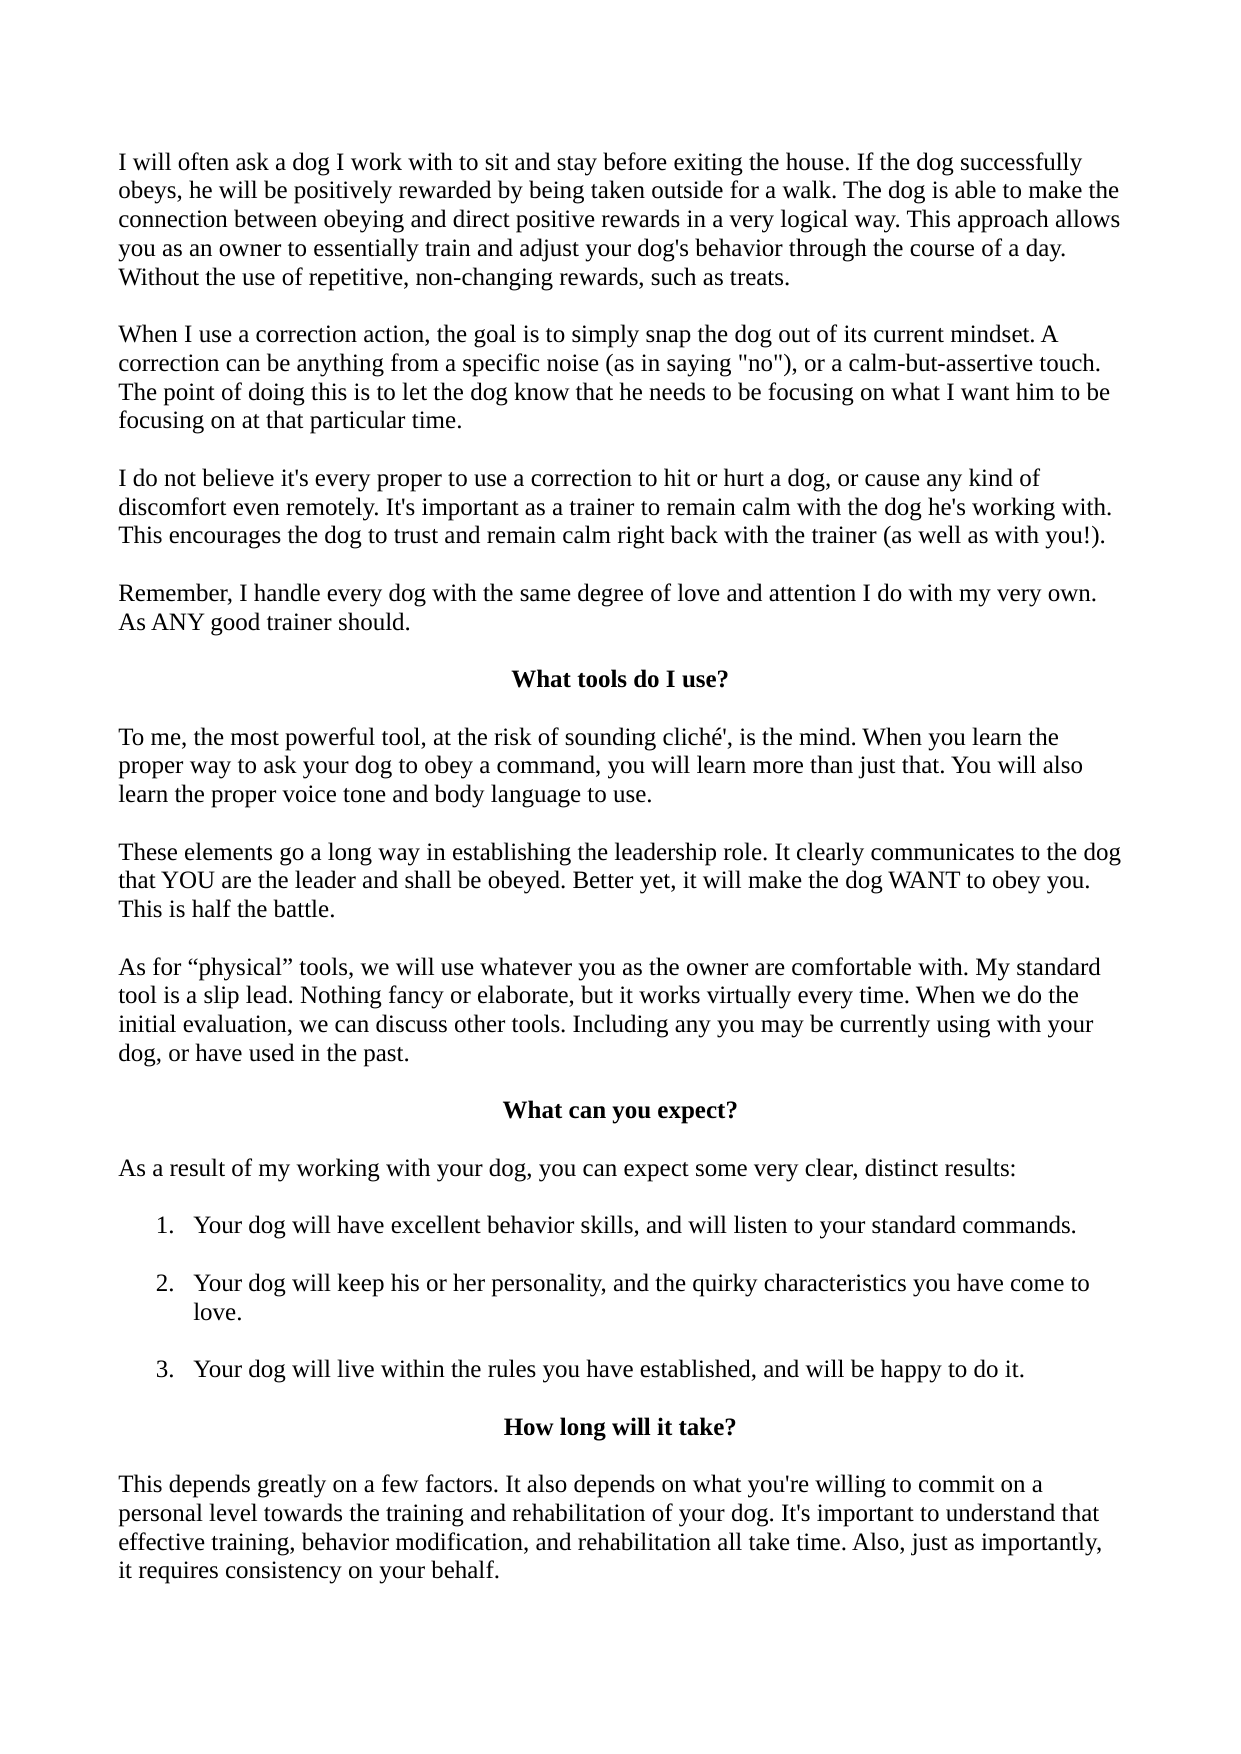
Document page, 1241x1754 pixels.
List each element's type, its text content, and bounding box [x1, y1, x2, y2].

subtitle As for “physical” tools, we will use whatever you as the owner are comfortable with. My standard tool is a slip lead. Nothing fancy or elaborate, but it works virtually every time. When we do the initial evaluation, we can discuss other tools. Including any you may be currently using with your dog, or have used in the past. [118, 952, 1122, 1067]
subtitle What can you expect? [118, 1096, 1122, 1124]
subtitle Remember, I handle every dog with the same degree of love and attention I do with my very own. As ANY good trainer should. [118, 578, 1122, 636]
subtitle How long will it take? [118, 1412, 1122, 1441]
subtitle I do not believe it's every proper to use a correction to hit or hurt a dog, or cause any kind of discomfort even remotely. It's important as a trainer to remain calm with the dog he's working with. This encourages the dog to trust and remain calm right back with the trainer (as well as with you!). [118, 463, 1122, 549]
subtitle I will often ask a dog I work with to sit and stay before exiting the house. If the dog successfully obeys, he will be positively rewarded by being taken outside for a walk. The dog is able to make the connection between obeying and direct positive rewards in a very logical way. This approach allows you as an owner to essentially train and adjust your dog's behavior through the course of a day. Without the use of repetitive, non-changing rewards, such as treats. [118, 147, 1122, 291]
subtitle These elements go a long way in establishing the leadership role. It clearly communicates to the dog that YOU are the leader and shall be obeyed. Better yet, it will make the dog WANT to obey you. This is half the battle. [118, 837, 1122, 923]
subtitle What tools do I use? [118, 664, 1122, 693]
subtitle Your dog will live within the rules you have established, and will be happy to do it. [156, 1354, 1122, 1383]
subtitle To me, the most powerful tool, at the risk of sounding cliché', is the mind. When you learn the proper way to ask your dog to obey a command, you will learn more than just that. You will also learn the proper voice tone and body language to use. [118, 722, 1122, 808]
subtitle This depends greatly on a few factors. It also depends on what you're willing to commit on a personal level towards the training and rehabilitation of your dog. It's important to understand that effective training, behavior modification, and rehabilitation all take time. Also, just as importantly, it requires consistency on your behalf. [118, 1469, 1122, 1584]
subtitle When I use a correction action, the goal is to simply snap the dog out of its current mindset. A correction can be anything from a specific noise (as in saying "no"), or a calm-but-assertive touch. The point of doing this is to let the dog know that he needs to be focusing on what I want him to be focusing on at that particular time. [118, 319, 1122, 434]
subtitle As a result of my working with your dog, you can expect some very clear, distinct results: [118, 1153, 1122, 1182]
subtitle Your dog will keep his or her personality, and the quirky characteristics you have come to love. [156, 1268, 1122, 1326]
subtitle Your dog will have excellent behavior skills, and will listen to your standard commands. [156, 1211, 1122, 1239]
